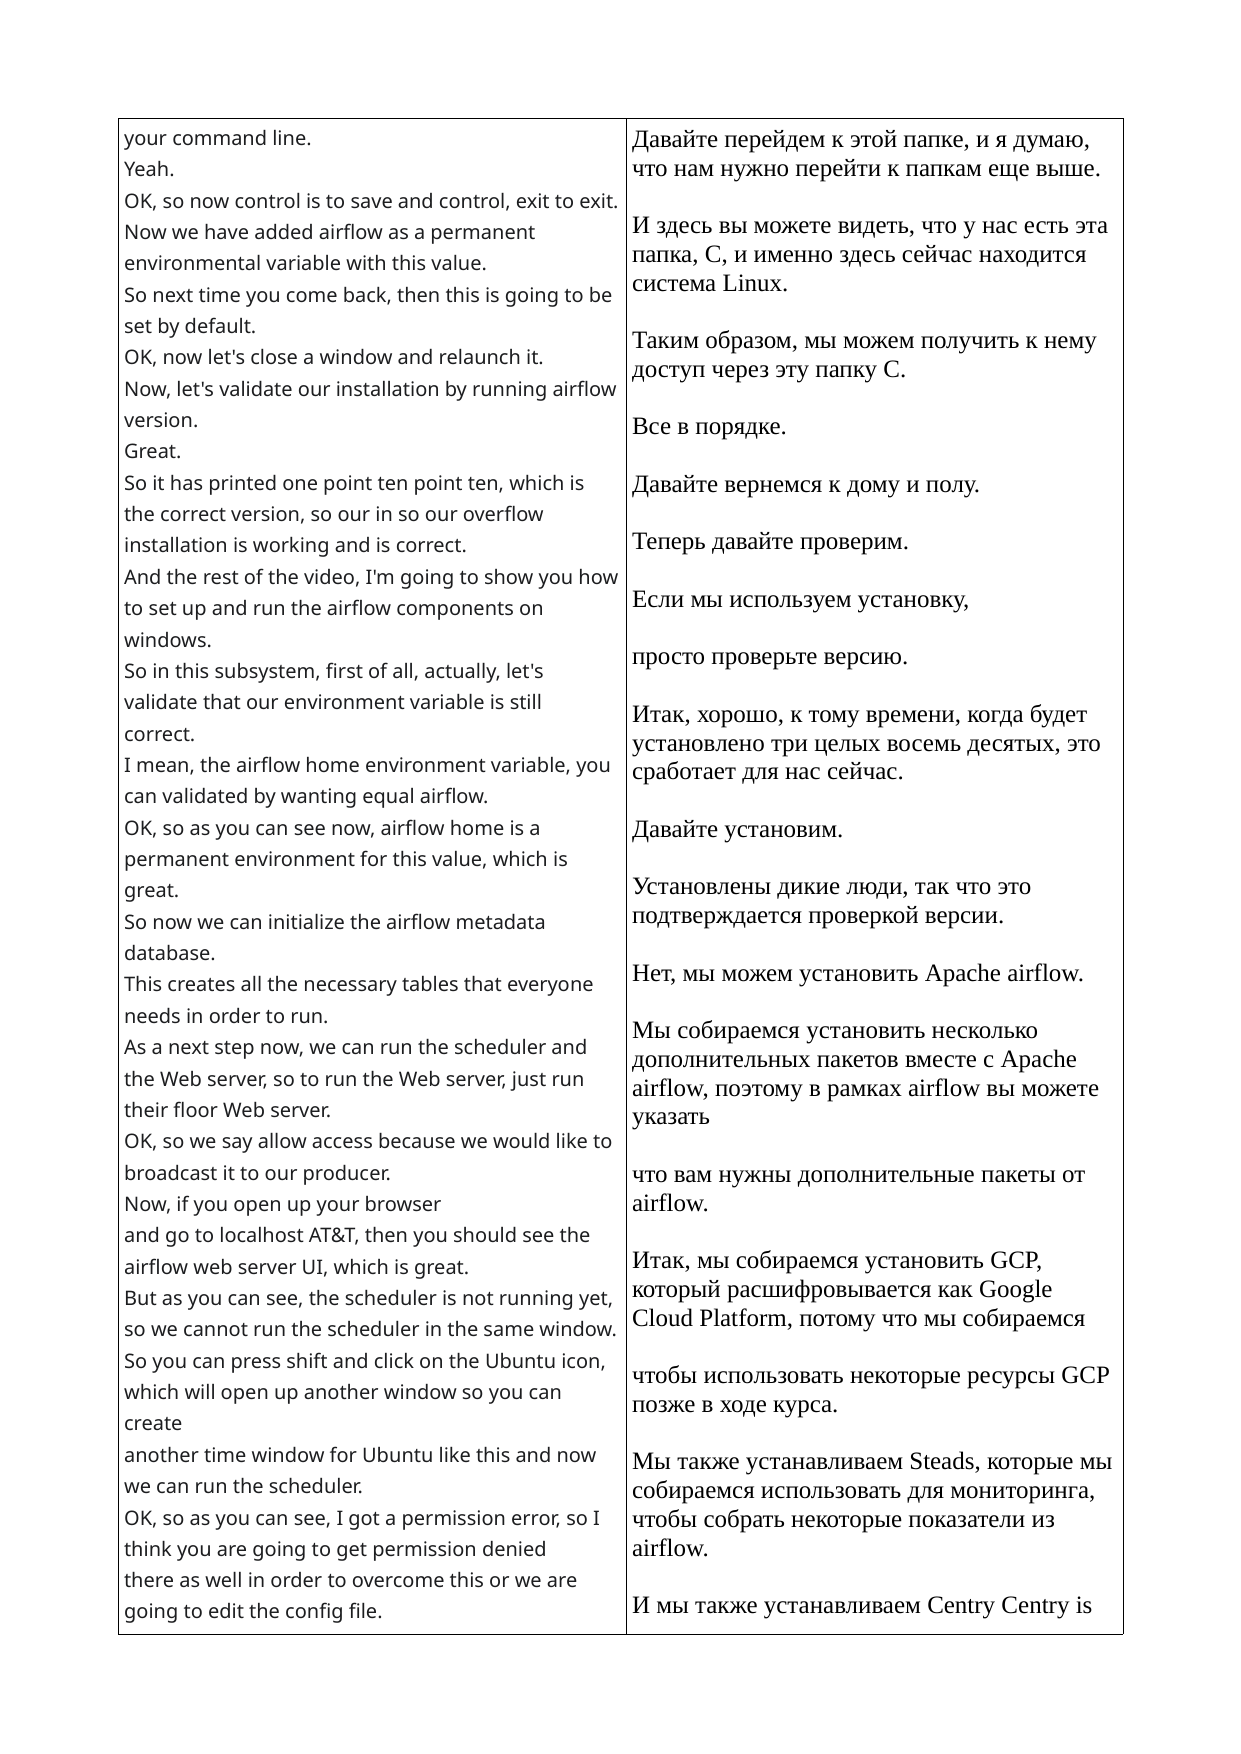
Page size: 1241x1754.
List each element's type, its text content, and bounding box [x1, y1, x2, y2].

table_cell Давайте перейдем к этой папке, и я думаю, что нам нужно перейти к папкам еще выше. И здесь вы можете видеть, что у нас есть эта папка, C, и именно здесь сейчас находится система Linux. Таким образом, мы можем получить к нему доступ через эту папку C. Все в порядке. Давайте вернемся к дому и полу. Теперь давайте проверим. Если мы используем установку, просто проверьте версию. Итак, хорошо, к тому времени, когда будет установлено три целых восемь десятых, это сработает для нас сейчас. Давайте установим. Установлены дикие люди, так что это подтверждается проверкой версии. Нет, мы можем установить Apache airflow. Мы собираемся установить несколько дополнительных пакетов вместе с Apache airflow, поэтому в рамках airflow вы можете указать что вам нужны дополнительные пакеты от airflow. Итак, мы собираемся установить GCP, который расшифровывается как Google Cloud Platform, потому что мы собираемся чтобы использовать некоторые ресурсы GCP позже в ходе курса. Мы также устанавливаем Steads, которые мы собираемся использовать для мониторинга, чтобы собрать некоторые показатели из airflow. И мы также устанавливаем Centry Centry is [627, 119, 1123, 1634]
table_cell your command line. Yeah. OK, so now control is to save and control, exit to exit. Now we have added airflow as a permanent environmental variable with this value. So next time you come back, then this is going to be set by default. OK, now let's close a window and relaunch it. Now, let's validate our installation by running airflow version. Great. So it has printed one point ten point ten, which is the correct version, so our in so our overflow installation is working and is correct. And the rest of the video, I'm going to show you how to set up and run the airflow components on windows. So in this subsystem, first of all, actually, let's validate that our environment variable is still correct. I mean, the airflow home environment variable, you can validated by wanting equal airflow. OK, so as you can see now, airflow home is a permanent environment for this value, which is great. So now we can initialize the airflow metadata database. This creates all the necessary tables that everyone needs in order to run. As a next step now, we can run the scheduler and the Web server, so to run the Web server, just run their floor Web server. OK, so we say allow access because we would like to broadcast it to our producer. Now, if you open up your browser and go to localhost AT&T, then you should see the airflow web server UI, which is great. But as you can see, the scheduler is not running yet, so we cannot run the scheduler in the same window. So you can press shift and click on the Ubuntu icon, which will open up another window so you can create another time window for Ubuntu like this and now we can run the scheduler. OK, so as you can see, I got a permission error, so I think you are going to get permission denied there as well in order to overcome this or we are going to edit the config file. [119, 119, 626, 1634]
